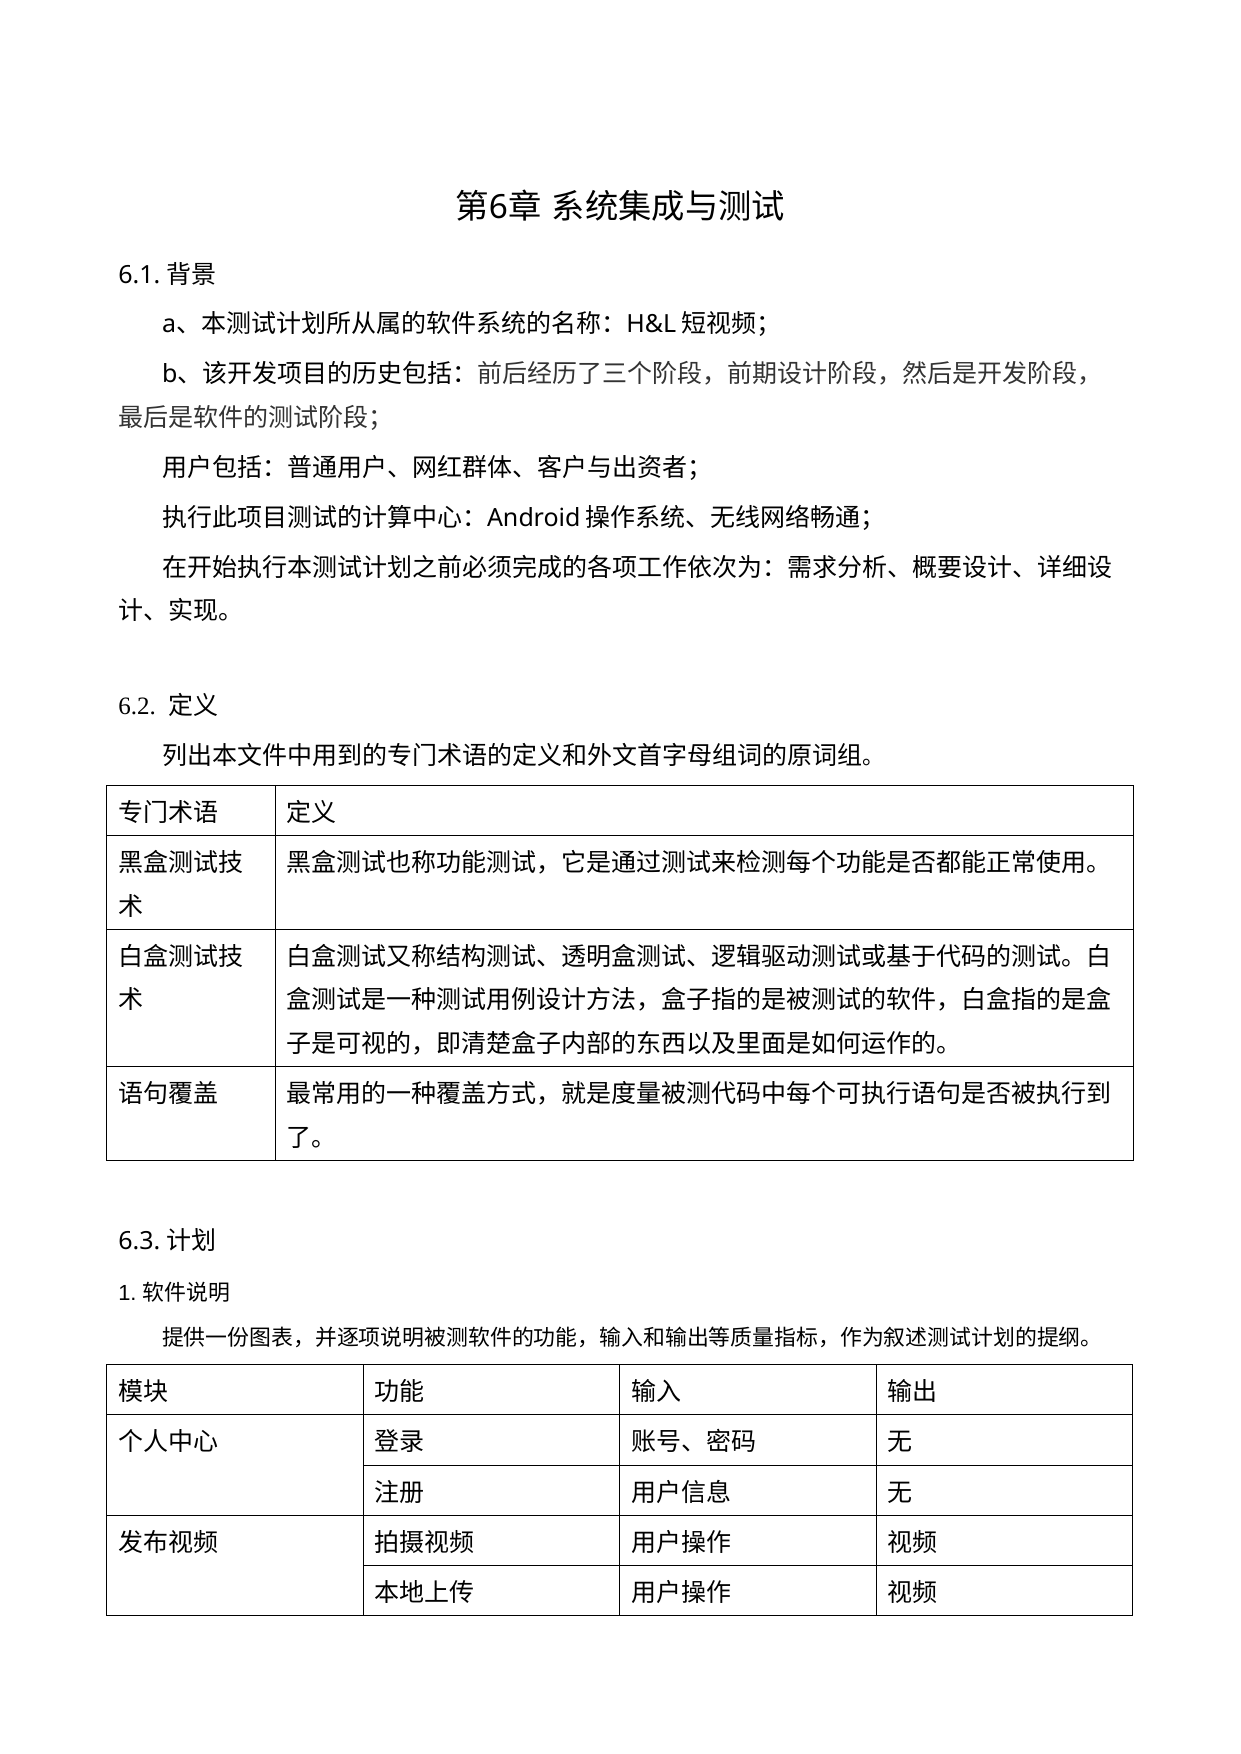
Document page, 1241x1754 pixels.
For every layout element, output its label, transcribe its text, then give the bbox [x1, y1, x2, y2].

table_header 定义 [276, 786, 1133, 835]
table_cell 发布视频 [107, 1516, 363, 1615]
table_cell 本地上传 [364, 1566, 619, 1615]
table_cell 无 [877, 1466, 1132, 1515]
text 执行此项目测试的计算中心：Android操作系统、无线网络畅通； [118, 497, 1122, 533]
subtitle 计划 [118, 1220, 1122, 1256]
table_cell 黑盒测试技术 [107, 836, 275, 929]
text 提供一份图表，并逐项说明被测软件的功能，输入和输出等质量指标，作为叙述测试计划的提纲。 [118, 1320, 1122, 1351]
table_cell 黑盒测试也称功能测试，它是通过测试来检测每个功能是否都能正常使用。 [276, 836, 1133, 929]
subtitle 系统集成与测试 [118, 183, 1122, 229]
text b、该开发项目的历史包括：前后经历了三个阶段，前期设计阶段，然后是开发阶段，最后是软件的测试阶段； [118, 354, 1122, 433]
subtitle 定义 [118, 685, 1122, 722]
table_cell 用户操作 [620, 1516, 876, 1565]
table_header 输出 [877, 1365, 1132, 1414]
table_cell 视频 [877, 1516, 1132, 1565]
table_cell 个人中心 [107, 1415, 363, 1515]
table_cell 白盒测试技术 [107, 930, 275, 1066]
table_cell 白盒测试又称结构测试、透明盒测试、逻辑驱动测试或基于代码的测试。白盒测试是一种测试用例设计方法，盒子指的是被测试的软件，白盒指的是盒子是可视的，即清楚盒子内部的东西以及里面是如何运作的。 [276, 930, 1133, 1066]
table_header 模块 [107, 1365, 363, 1414]
table_cell 用户信息 [620, 1466, 876, 1515]
table_cell 登录 [364, 1415, 619, 1464]
table_cell 最常用的一种覆盖方式，就是度量被测代码中每个可执行语句是否被执行到了。 [276, 1067, 1133, 1160]
table_header 输入 [620, 1365, 876, 1414]
table_header 专门术语 [107, 786, 275, 835]
table_header 功能 [364, 1365, 619, 1414]
text 列出本文件中用到的专门术语的定义和外文首字母组词的原词组。 [118, 735, 1122, 771]
text a、本测试计划所从属的软件系统的名称：H&L短视频； [118, 304, 1122, 340]
table_cell 语句覆盖 [107, 1067, 275, 1160]
table_cell 用户操作 [620, 1566, 876, 1615]
subtitle 软件说明 [118, 1275, 1122, 1307]
subtitle 背景 [118, 254, 1122, 290]
table_cell 账号、密码 [620, 1415, 876, 1464]
table_cell 无 [877, 1415, 1132, 1464]
table_cell 注册 [364, 1466, 619, 1515]
table_cell 拍摄视频 [364, 1516, 619, 1565]
table_cell 视频 [877, 1566, 1132, 1615]
text 在开始执行本测试计划之前必须完成的各项工作依次为：需求分析、概要设计、详细设计、实现。 [118, 547, 1122, 627]
text 用户包括：普通用户、网红群体、客户与出资者； [118, 447, 1122, 483]
